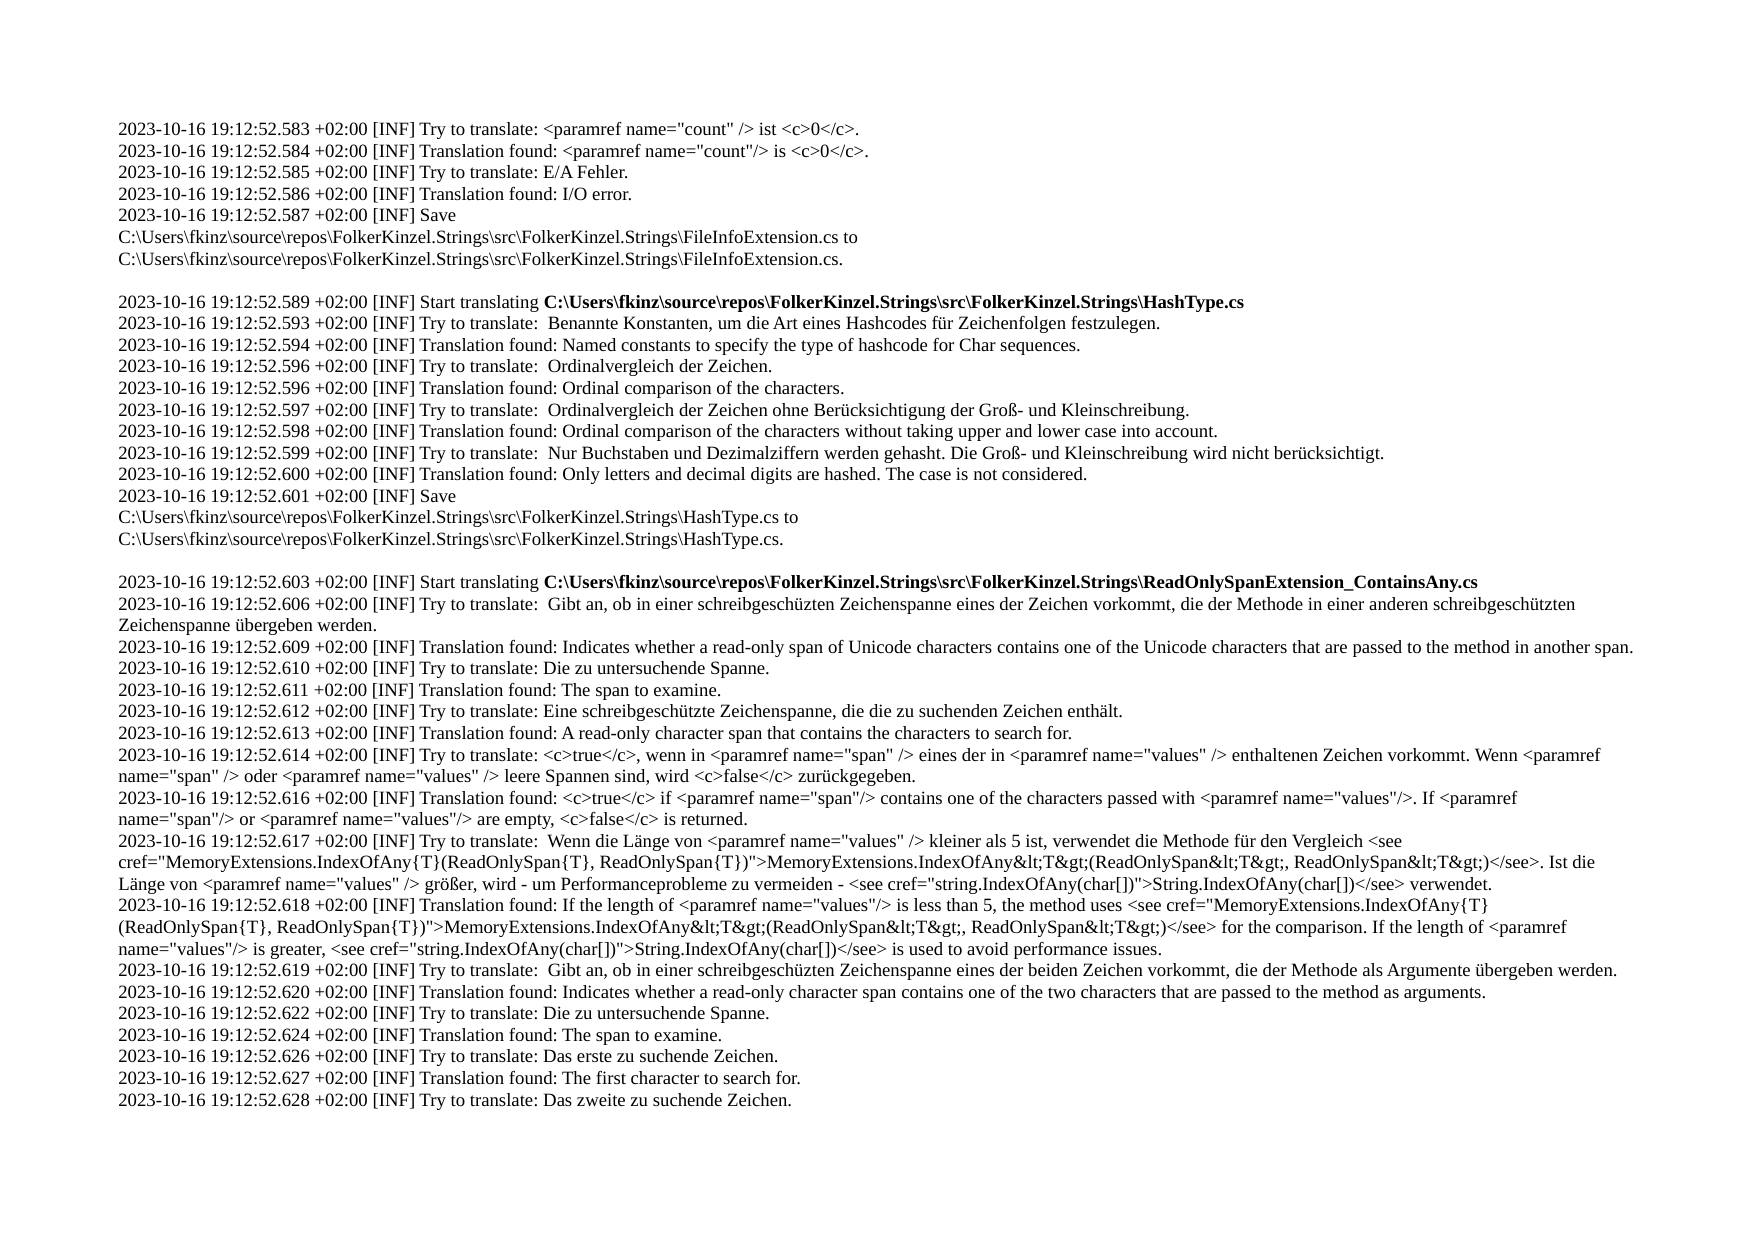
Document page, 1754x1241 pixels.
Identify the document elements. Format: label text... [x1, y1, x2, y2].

text 2023-10-16 19:12:52.601 +02:00 [INF] Save C:\Users\fkinz\source\repos\FolkerKinzel.Strings\src\FolkerKinzel.Strings\HashType.cs to C:\Users\fkinz\source\repos\FolkerKinzel.Strings\src\FolkerKinzel.Strings\HashType.cs. [118, 485, 1636, 549]
text 2023-10-16 19:12:52.599 +02:00 [INF] Try to translate: Nur Buchstaben und Dezimalziffern werden gehasht. Die Groß- und Kleinschreibung wird nicht berücksichtigt. [118, 442, 1636, 463]
text 2023-10-16 19:12:52.585 +02:00 [INF] Try to translate: E/A Fehler. [118, 161, 1636, 183]
text 2023-10-16 19:12:52.618 +02:00 [INF] Translation found: If the length of <paramref name="values"/> is less than 5, the method uses <see cref="MemoryExtensions.IndexOfAny{T}(ReadOnlySpan{T}, ReadOnlySpan{T})">MemoryExtensions.IndexOfAny&lt;T&gt;(ReadOnlySpan&lt;T&gt;, ReadOnlySpan&lt;T&gt;)</see> for the comparison. If the length of <paramref name="values"/> is greater, <see cref="string.IndexOfAny(char[])">String.IndexOfAny(char[])</see> is used to avoid performance issues. [118, 894, 1636, 959]
text 2023-10-16 19:12:52.596 +02:00 [INF] Translation found: Ordinal comparison of the characters. [118, 377, 1636, 398]
text 2023-10-16 19:12:52.610 +02:00 [INF] Try to translate: Die zu untersuchende Spanne. [118, 657, 1636, 679]
text 2023-10-16 19:12:52.628 +02:00 [INF] Try to translate: Das zweite zu suchende Zeichen. [118, 1088, 1636, 1110]
text 2023-10-16 19:12:52.624 +02:00 [INF] Translation found: The span to examine. [118, 1024, 1636, 1045]
text 2023-10-16 19:12:52.600 +02:00 [INF] Translation found: Only letters and decimal digits are hashed. The case is not considered. [118, 463, 1636, 485]
text 2023-10-16 19:12:52.626 +02:00 [INF] Try to translate: Das erste zu suchende Zeichen. [118, 1045, 1636, 1067]
text 2023-10-16 19:12:52.627 +02:00 [INF] Translation found: The first character to search for. [118, 1067, 1636, 1088]
text 2023-10-16 19:12:52.611 +02:00 [INF] Translation found: The span to examine. [118, 679, 1636, 700]
text 2023-10-16 19:12:52.622 +02:00 [INF] Try to translate: Die zu untersuchende Spanne. [118, 1002, 1636, 1024]
text 2023-10-16 19:12:52.589 +02:00 [INF] Start translating C:\Users\fkinz\source\repos\FolkerKinzel.Strings\src\FolkerKinzel.Strings\HashType.cs [118, 291, 1636, 312]
text 2023-10-16 19:12:52.613 +02:00 [INF] Translation found: A read-only character span that contains the characters to search for. [118, 722, 1636, 743]
text 2023-10-16 19:12:52.606 +02:00 [INF] Try to translate: Gibt an, ob in einer schreibgeschüzten Zeichenspanne eines der Zeichen vorkommt, die der Methode in einer anderen schreibgeschützten Zeichenspanne übergeben werden. [118, 592, 1636, 636]
text 2023-10-16 19:12:52.593 +02:00 [INF] Try to translate: Benannte Konstanten, um die Art eines Hashcodes für Zeichenfolgen festzulegen. [118, 312, 1636, 334]
text 2023-10-16 19:12:52.597 +02:00 [INF] Try to translate: Ordinalvergleich der Zeichen ohne Berücksichtigung der Groß- und Kleinschreibung. [118, 398, 1636, 420]
text 2023-10-16 19:12:52.620 +02:00 [INF] Translation found: Indicates whether a read-only character span contains one of the two characters that are passed to the method as arguments. [118, 981, 1636, 1002]
text 2023-10-16 19:12:52.617 +02:00 [INF] Try to translate: Wenn die Länge von <paramref name="values" /> kleiner als 5 ist, verwendet die Methode für den Vergleich <see cref="MemoryExtensions.IndexOfAny{T}(ReadOnlySpan{T}, ReadOnlySpan{T})">MemoryExtensions.IndexOfAny&lt;T&gt;(ReadOnlySpan&lt;T&gt;, ReadOnlySpan&lt;T&gt;)</see>. Ist die Länge von <paramref name="values" /> größer, wird - um Performanceprobleme zu vermeiden - <see cref="string.IndexOfAny(char[])">String.IndexOfAny(char[])</see> verwendet. [118, 830, 1636, 894]
text 2023-10-16 19:12:52.586 +02:00 [INF] Translation found: I/O error. [118, 183, 1636, 204]
text 2023-10-16 19:12:52.583 +02:00 [INF] Try to translate: <paramref name="count" /> ist <c>0</c>. [118, 118, 1636, 140]
text 2023-10-16 19:12:52.619 +02:00 [INF] Try to translate: Gibt an, ob in einer schreibgeschüzten Zeichenspanne eines der beiden Zeichen vorkommt, die der Methode als Argumente übergeben werden. [118, 959, 1636, 981]
text 2023-10-16 19:12:52.603 +02:00 [INF] Start translating C:\Users\fkinz\source\repos\FolkerKinzel.Strings\src\FolkerKinzel.Strings\ReadOnlySpanExtension_ContainsAny.cs [118, 571, 1636, 592]
text 2023-10-16 19:12:52.584 +02:00 [INF] Translation found: <paramref name="count"/> is <c>0</c>. [118, 140, 1636, 161]
text 2023-10-16 19:12:52.587 +02:00 [INF] Save C:\Users\fkinz\source\repos\FolkerKinzel.Strings\src\FolkerKinzel.Strings\FileInfoExtension.cs to C:\Users\fkinz\source\repos\FolkerKinzel.Strings\src\FolkerKinzel.Strings\FileInfoExtension.cs. [118, 204, 1636, 269]
text 2023-10-16 19:12:52.598 +02:00 [INF] Translation found: Ordinal comparison of the characters without taking upper and lower case into account. [118, 420, 1636, 442]
text 2023-10-16 19:12:52.609 +02:00 [INF] Translation found: Indicates whether a read-only span of Unicode characters contains one of the Unicode characters that are passed to the method in another span. [118, 636, 1636, 657]
text 2023-10-16 19:12:52.596 +02:00 [INF] Try to translate: Ordinalvergleich der Zeichen. [118, 355, 1636, 377]
text 2023-10-16 19:12:52.594 +02:00 [INF] Translation found: Named constants to specify the type of hashcode for Char sequences. [118, 334, 1636, 355]
text 2023-10-16 19:12:52.614 +02:00 [INF] Try to translate: <c>true</c>, wenn in <paramref name="span" /> eines der in <paramref name="values" /> enthaltenen Zeichen vorkommt. Wenn <paramref name="span" /> oder <paramref name="values" /> leere Spannen sind, wird <c>false</c> zurückgegeben. [118, 743, 1636, 787]
text 2023-10-16 19:12:52.616 +02:00 [INF] Translation found: <c>true</c> if <paramref name="span"/> contains one of the characters passed with <paramref name="values"/>. If <paramref name="span"/> or <paramref name="values"/> are empty, <c>false</c> is returned. [118, 787, 1636, 830]
text 2023-10-16 19:12:52.612 +02:00 [INF] Try to translate: Eine schreibgeschützte Zeichenspanne, die die zu suchenden Zeichen enthält. [118, 700, 1636, 722]
